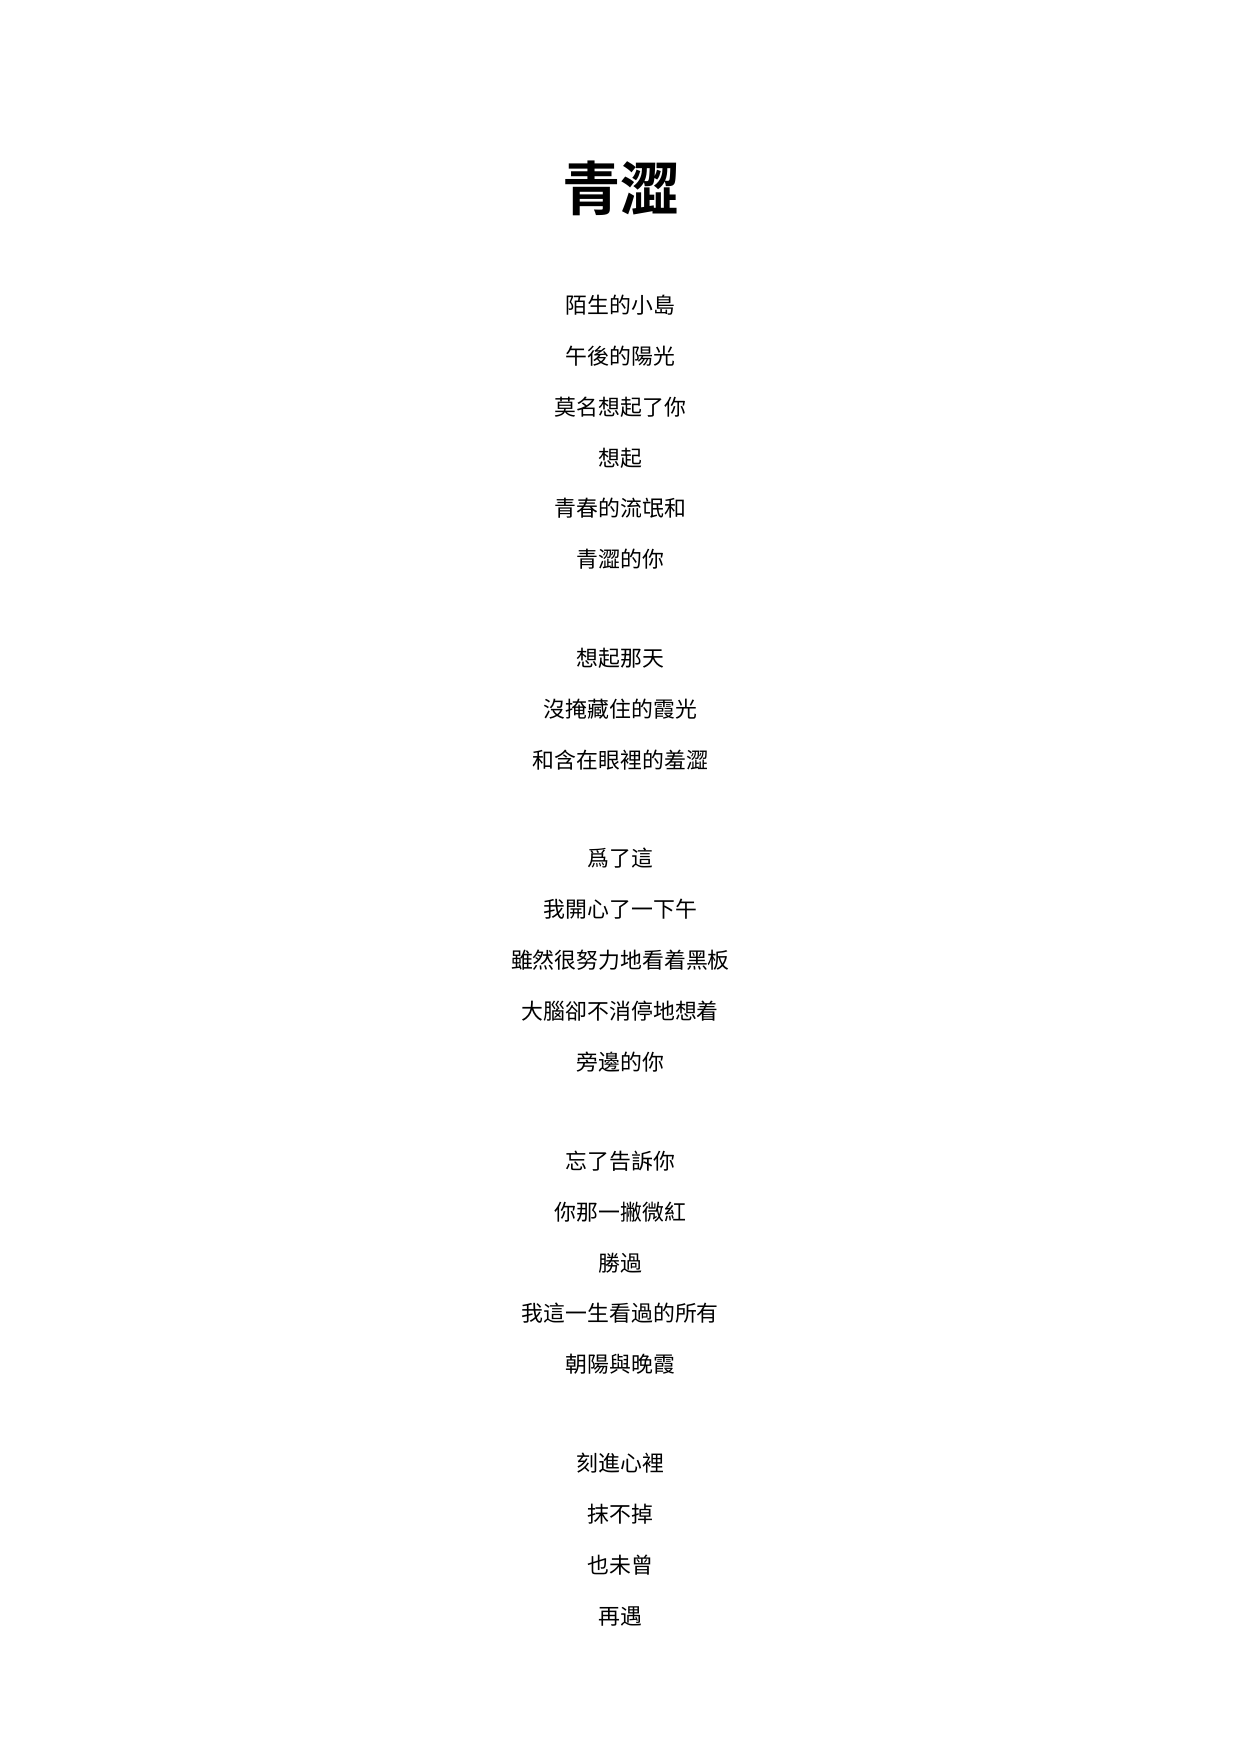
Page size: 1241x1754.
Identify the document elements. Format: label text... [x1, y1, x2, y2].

text 青澀的你 [118, 542, 1122, 574]
text 抹不掉 [118, 1497, 1122, 1528]
text 也未曾 [118, 1548, 1122, 1579]
text 刻進心裡 [118, 1446, 1122, 1478]
text 朝陽與晚霞 [118, 1347, 1122, 1379]
text 我開心了一下午 [118, 892, 1122, 924]
text 和含在眼裡的羞澀 [118, 743, 1122, 774]
text 旁邊的你 [118, 1045, 1122, 1077]
text 勝過 [118, 1246, 1122, 1277]
text 爲了這 [118, 841, 1122, 873]
title 青澀 [118, 143, 1122, 228]
text 想起 [118, 441, 1122, 472]
text 忘了告訴你 [118, 1144, 1122, 1175]
text 想起那天 [118, 641, 1122, 673]
text 你那一撇微紅 [118, 1194, 1122, 1226]
text 再遇 [118, 1599, 1122, 1630]
text 雖然很努力地看着黑板 [118, 943, 1122, 975]
text 青春的流氓和 [118, 491, 1122, 523]
text 大腦卻不消停地想着 [118, 994, 1122, 1026]
text 沒掩藏住的霞光 [118, 692, 1122, 723]
text 陌生的小島 [118, 288, 1122, 319]
text 我這一生看過的所有 [118, 1296, 1122, 1328]
text 午後的陽光 [118, 339, 1122, 370]
text 莫名想起了你 [118, 389, 1122, 421]
